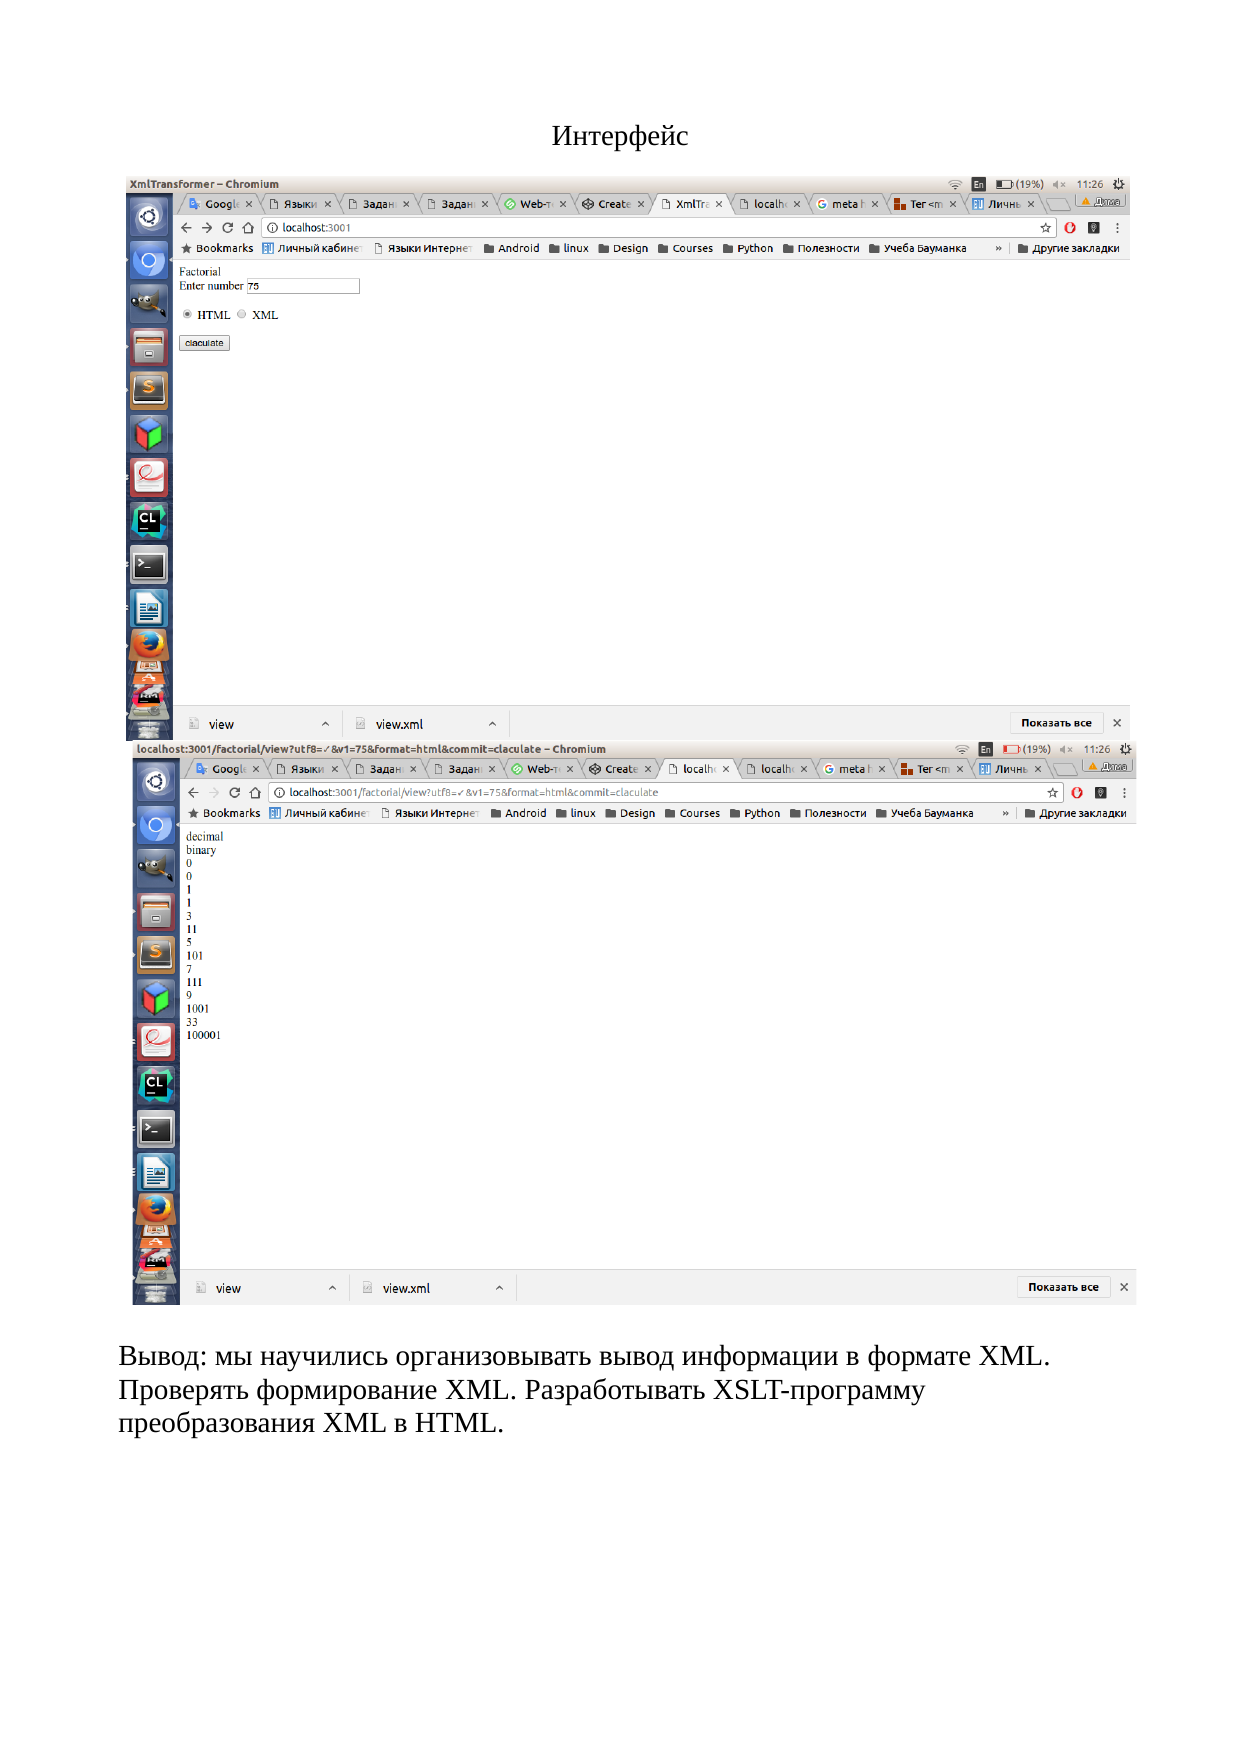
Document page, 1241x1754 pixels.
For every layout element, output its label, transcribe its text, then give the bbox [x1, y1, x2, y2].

picture [126, 176, 1137, 1305]
text Интерфейс [118, 118, 1122, 152]
text Вывод: мы научились организовывать вывод информации в формате XML. Проверять формирование XML. Разработывать XSLT-программу преобразования XML в HTML. [118, 1338, 1122, 1439]
